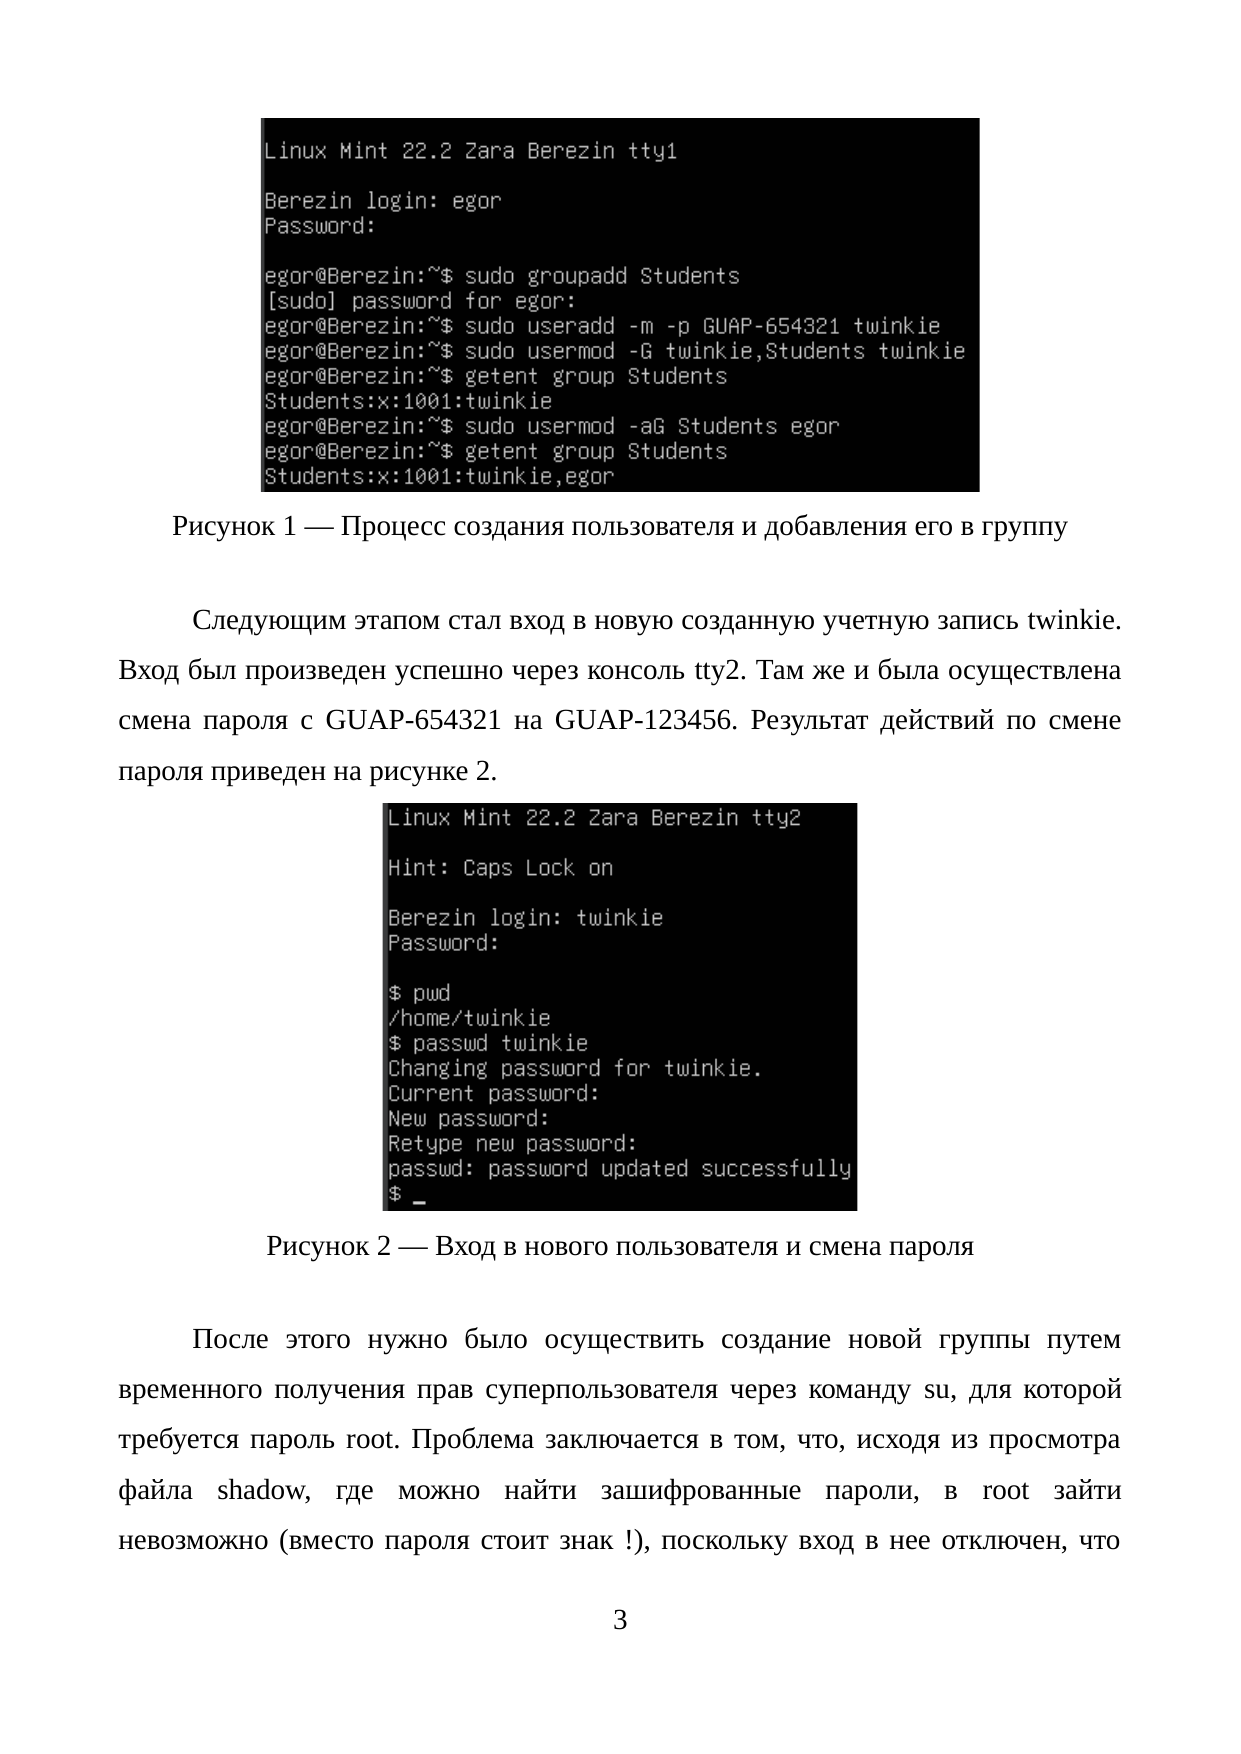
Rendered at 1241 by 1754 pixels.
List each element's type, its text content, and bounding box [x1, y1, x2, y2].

picture [260, 118, 980, 492]
text После этого нужно было осуществить создание новой группы путем временного получения прав суперпользователя через команду su, для которой требуется пароль root. Проблема заключается в том, что, исходя из просмотра файла shadow, где можно найти зашифрованные пароли, в root зайти невозможно (вместо пароля стоит знак !), поскольку вход в нее отключен, что [118, 1321, 1122, 1556]
text Следующим этапом стал вход в новую созданную учетную запись twinkie. Вход был произведен успешно через консоль tty2. Там же и была осуществлена смена пароля с GUAP-654321 на GUAP-123456. Результат действий по смене пароля приведен на рисунке 2. [118, 602, 1122, 786]
text Рисунок 2 — Вход в нового пользователя и смена пароля [118, 803, 1122, 1261]
text Рисунок 1 — Процесс создания пользователя и добавления его в группу [118, 118, 1122, 542]
picture [382, 803, 858, 1211]
